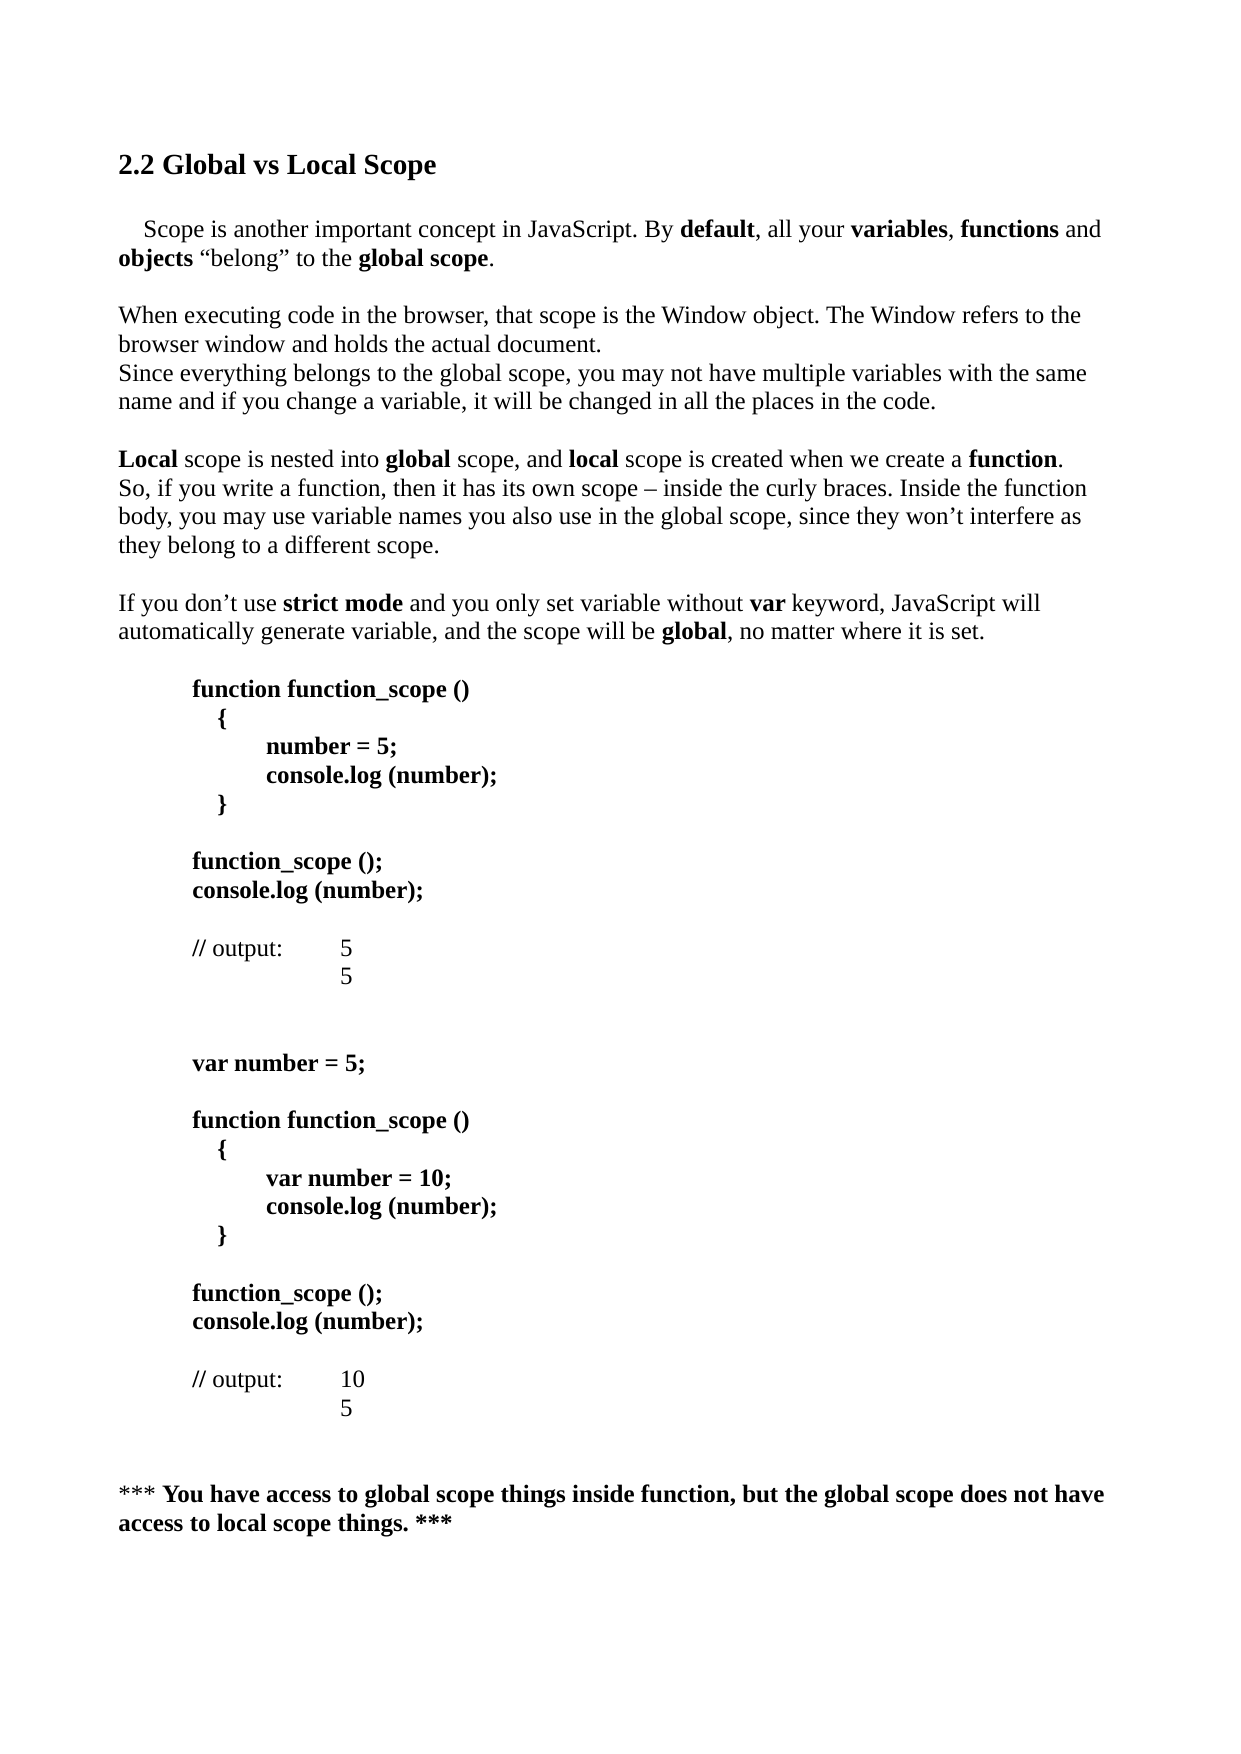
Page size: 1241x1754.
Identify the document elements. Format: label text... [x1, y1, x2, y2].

text console.log (number); [118, 875, 1122, 904]
text // output: 10 [118, 1364, 1122, 1393]
text Scope is another important concept in JavaScript. By default, all your variables, functions and objects “belong” to the global scope. [118, 214, 1122, 271]
text function_scope (); [118, 846, 1122, 875]
text *** You have access to global scope things inside function, but the global scope does not have access to local scope things. *** [118, 1479, 1122, 1536]
text 5 [118, 1393, 1122, 1421]
text var number = 5; [118, 1048, 1122, 1076]
text function function_scope () [118, 674, 1122, 703]
text function_scope (); [118, 1278, 1122, 1306]
text { [118, 703, 1122, 731]
text console.log (number); [118, 1306, 1122, 1335]
text } [118, 1220, 1122, 1249]
text } [118, 789, 1122, 818]
text console.log (number); [118, 760, 1122, 789]
text var number = 10; [118, 1163, 1122, 1191]
text So, if you write a function, then it has its own scope – inside the curly braces. Inside the function body, you may use variable names you also use in the global scope, since they won’t interfere as they belong to a different scope. [118, 473, 1122, 559]
text When executing code in the browser, that scope is the Window object. The Window refers to the browser window and holds the actual document. [118, 300, 1122, 358]
text Since everything belongs to the global scope, you may not have multiple variables with the same name and if you change a variable, it will be changed in all the places in the code. [118, 358, 1122, 415]
text 2.2 Global vs Local Scope [118, 147, 1122, 180]
text If you don’t use strict mode and you only set variable without var keyword, JavaScript will automatically generate variable, and the scope will be global, no matter where it is set. [118, 588, 1122, 645]
text { [118, 1134, 1122, 1163]
text 5 [118, 961, 1122, 990]
text // output: 5 [118, 933, 1122, 961]
text Local scope is nested into global scope, and local scope is created when we create a function. [118, 444, 1122, 473]
text number = 5; [118, 731, 1122, 760]
text function function_scope () [118, 1105, 1122, 1134]
text console.log (number); [118, 1191, 1122, 1220]
